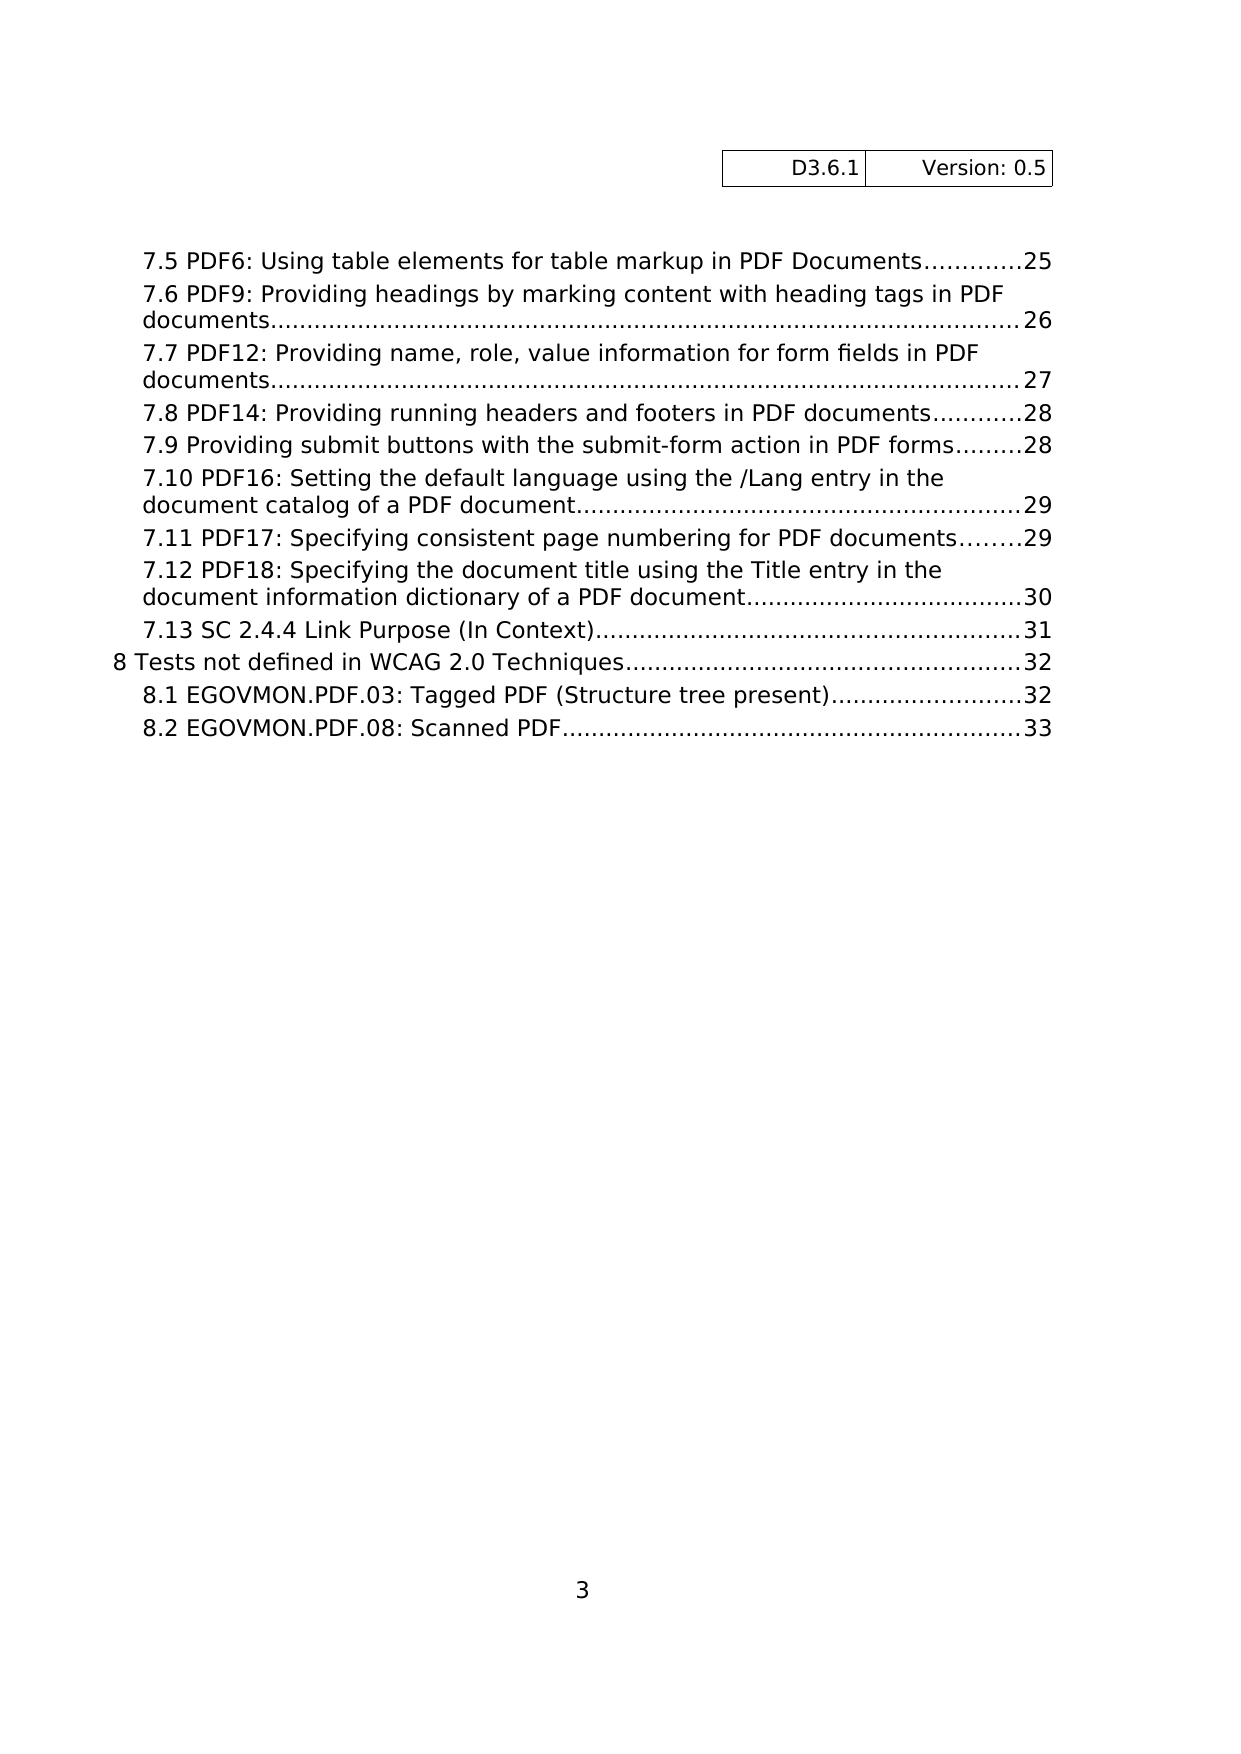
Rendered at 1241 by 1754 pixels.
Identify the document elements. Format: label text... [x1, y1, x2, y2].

text 7.9 Providing submit buttons with the submit-form action in PDF forms 28 [142, 432, 1053, 459]
text 8 Tests not defined in WCAG 2.0 Techniques 32 [112, 649, 1053, 676]
text 7.12 PDF18: Specifying the document title using the Title entry in the document information dictionary of a PDF document 30 [142, 557, 1053, 611]
text 7.5 PDF6: Using table elements for table markup in PDF Documents 25 [142, 248, 1053, 275]
text 8.2 EGOVMON.PDF.08: Scanned PDF 33 [142, 715, 1053, 742]
text 7.6 PDF9: Providing headings by marking content with heading tags in PDF documents 26 [142, 281, 1053, 334]
text 7.7 PDF12: Providing name, role, value information for form fields in PDF documents 27 [142, 340, 1053, 394]
text 7.10 PDF16: Setting the default language using the /Lang entry in the document catalog of a PDF document 29 [142, 465, 1053, 519]
text 7.11 PDF17: Specifying consistent page numbering for PDF documents 29 [142, 525, 1053, 551]
text 7.13 SC 2.4.4 Link Purpose (In Context) 31 [142, 617, 1053, 644]
text 8.1 EGOVMON.PDF.03: Tagged PDF (Structure tree present) 32 [142, 682, 1053, 709]
text 7.8 PDF14: Providing running headers and footers in PDF documents 28 [142, 400, 1053, 427]
